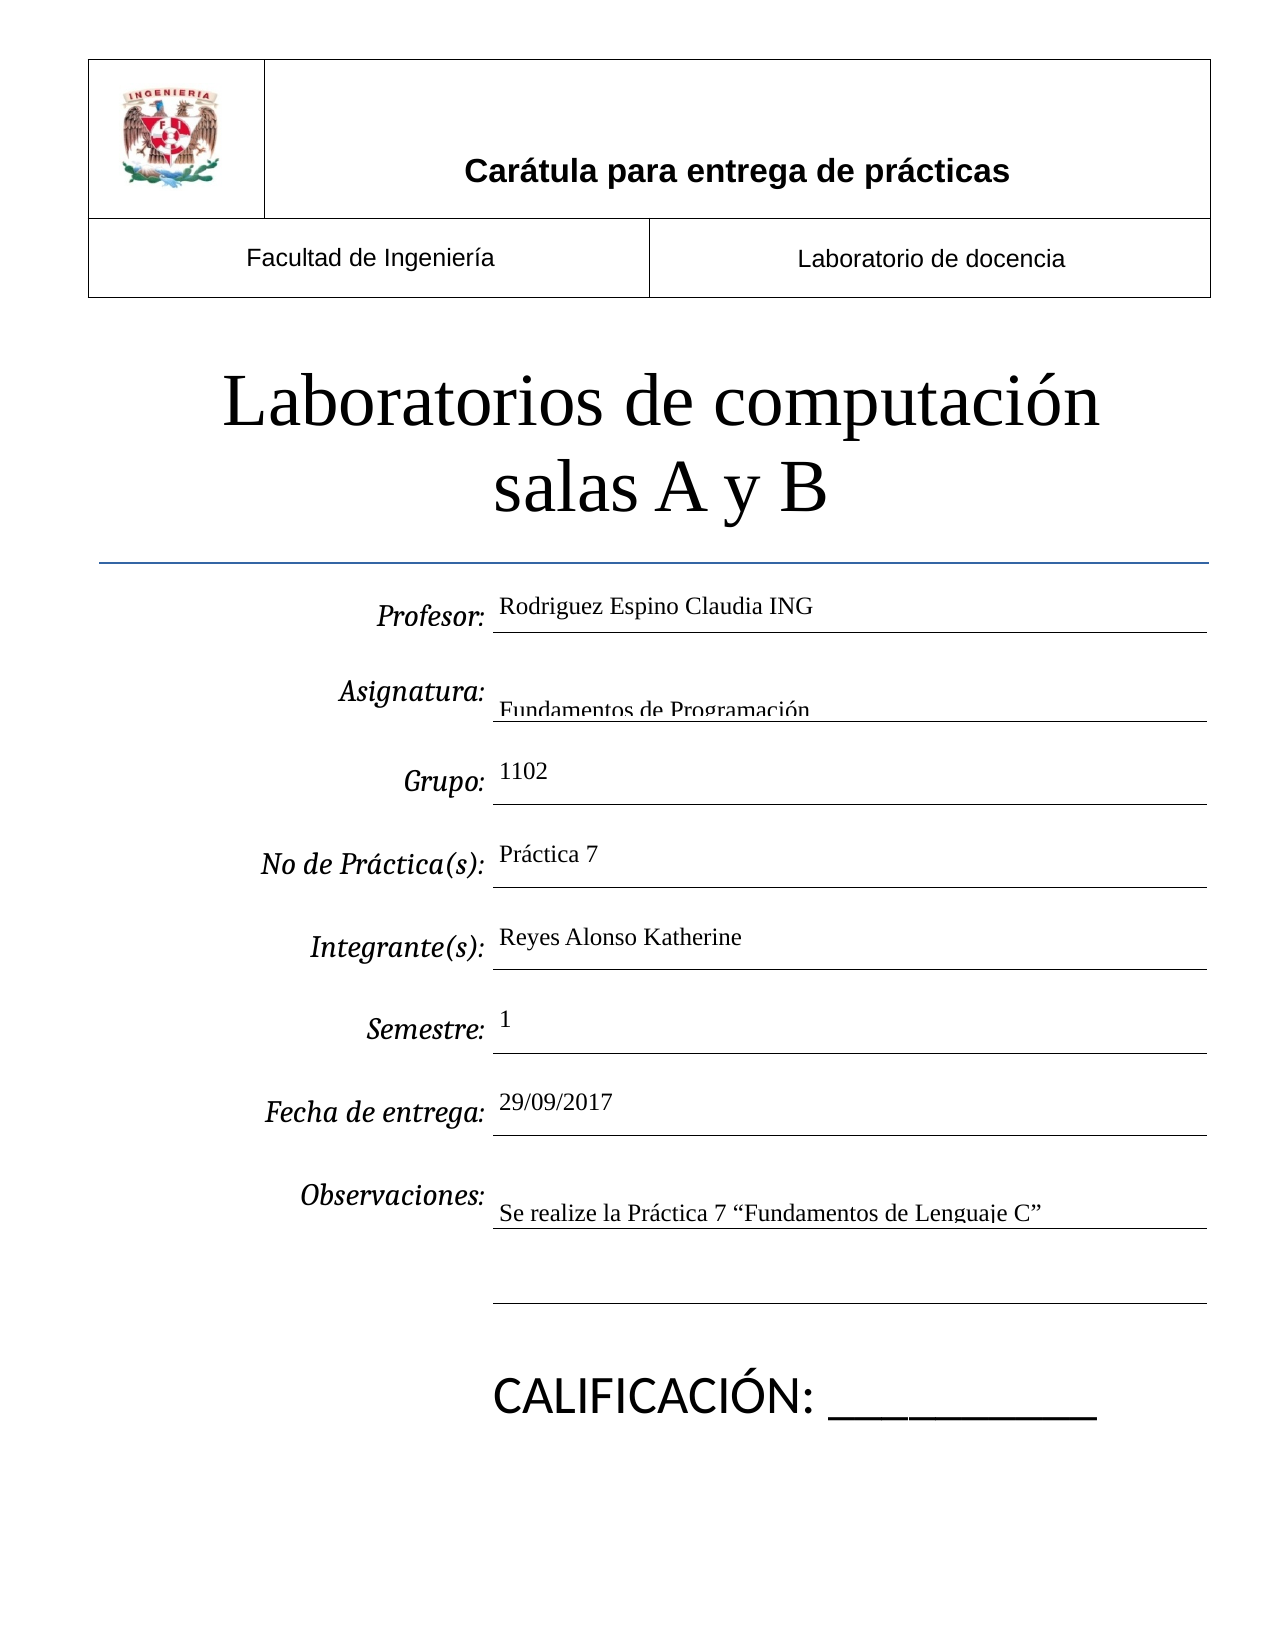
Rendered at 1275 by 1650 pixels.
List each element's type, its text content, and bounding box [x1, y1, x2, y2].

table_cell Reyes Alonso Katherine [493, 888, 1207, 969]
table_cell Integrante(s): [118, 887, 493, 969]
table_cell Práctica 7 [493, 805, 1207, 887]
table_cell 29/09/2017 [493, 1054, 1207, 1135]
table_cell Fundamentos de Programación [493, 633, 1207, 721]
table_header [493, 556, 1207, 562]
text CALIFICACIÓN: __________ [118, 1361, 1205, 1427]
table_header Rodriguez Espino Claudia ING [493, 564, 1207, 631]
table_cell Laboratorio de docencia [650, 219, 1210, 297]
table_header Carátula para entrega de prácticas [265, 60, 1210, 217]
table_cell Grupo: [118, 721, 493, 804]
table_cell 1 [493, 970, 1207, 1052]
table_cell [493, 1229, 1207, 1303]
table_cell Asignatura: [118, 631, 493, 721]
table_cell No de Práctica(s): [118, 804, 493, 887]
table_cell Semestre: [118, 969, 493, 1052]
table_cell Observaciones: [118, 1135, 493, 1228]
text salas A y B [118, 441, 1205, 528]
table_header [89, 60, 264, 217]
table_cell Facultad de Ingeniería [89, 219, 649, 297]
table_header [118, 556, 493, 562]
table_cell [118, 1228, 493, 1303]
table_cell 1102 [493, 722, 1207, 804]
table_cell Fecha de entrega: [118, 1053, 493, 1135]
table_header Profesor: [118, 564, 493, 631]
table_cell Se realize la Práctica 7 “Fundamentos de Lenguaje C” [493, 1136, 1207, 1228]
text Laboratorios de computación [118, 355, 1205, 441]
